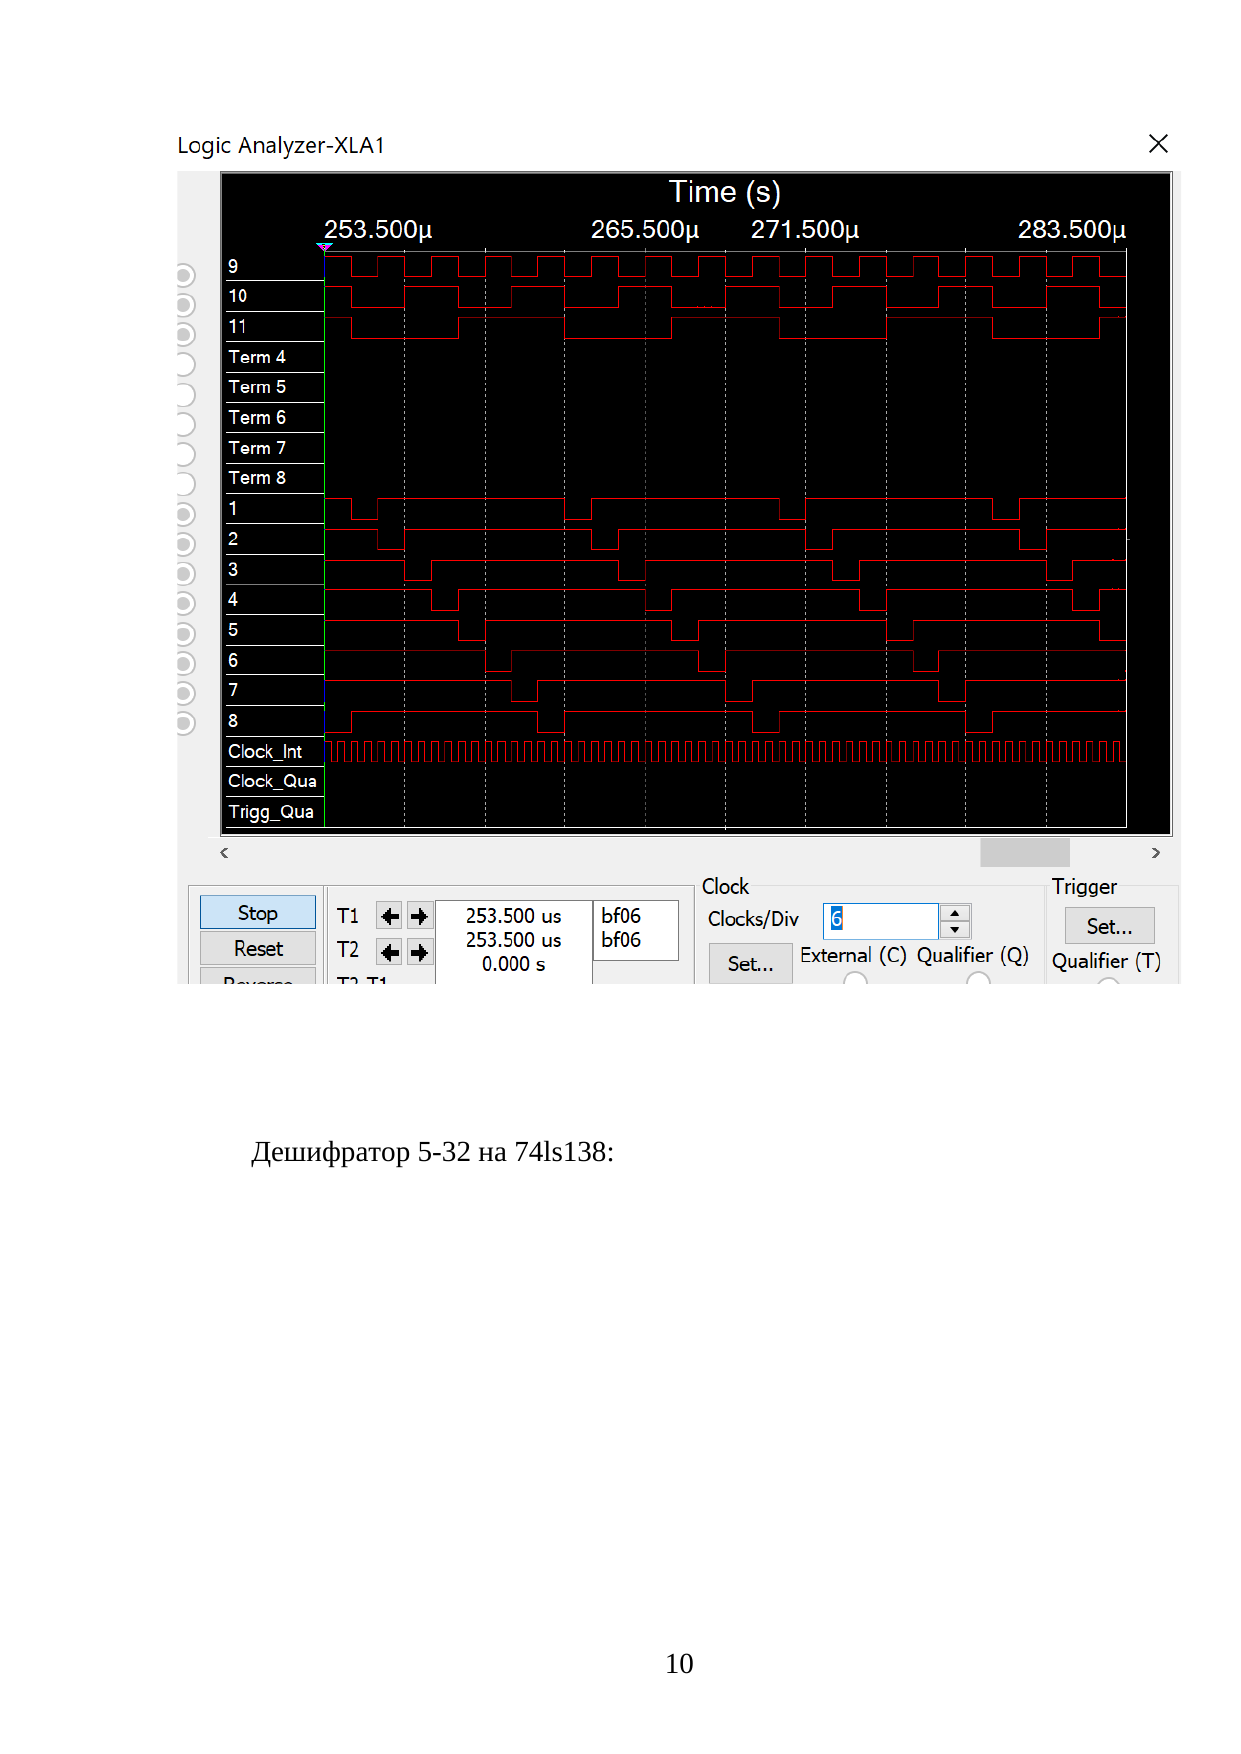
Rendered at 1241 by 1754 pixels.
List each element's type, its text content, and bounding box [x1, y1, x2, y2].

text Дешифратор 5-32 на 74ls138: [177, 1134, 1181, 1168]
picture [177, 118, 1182, 984]
